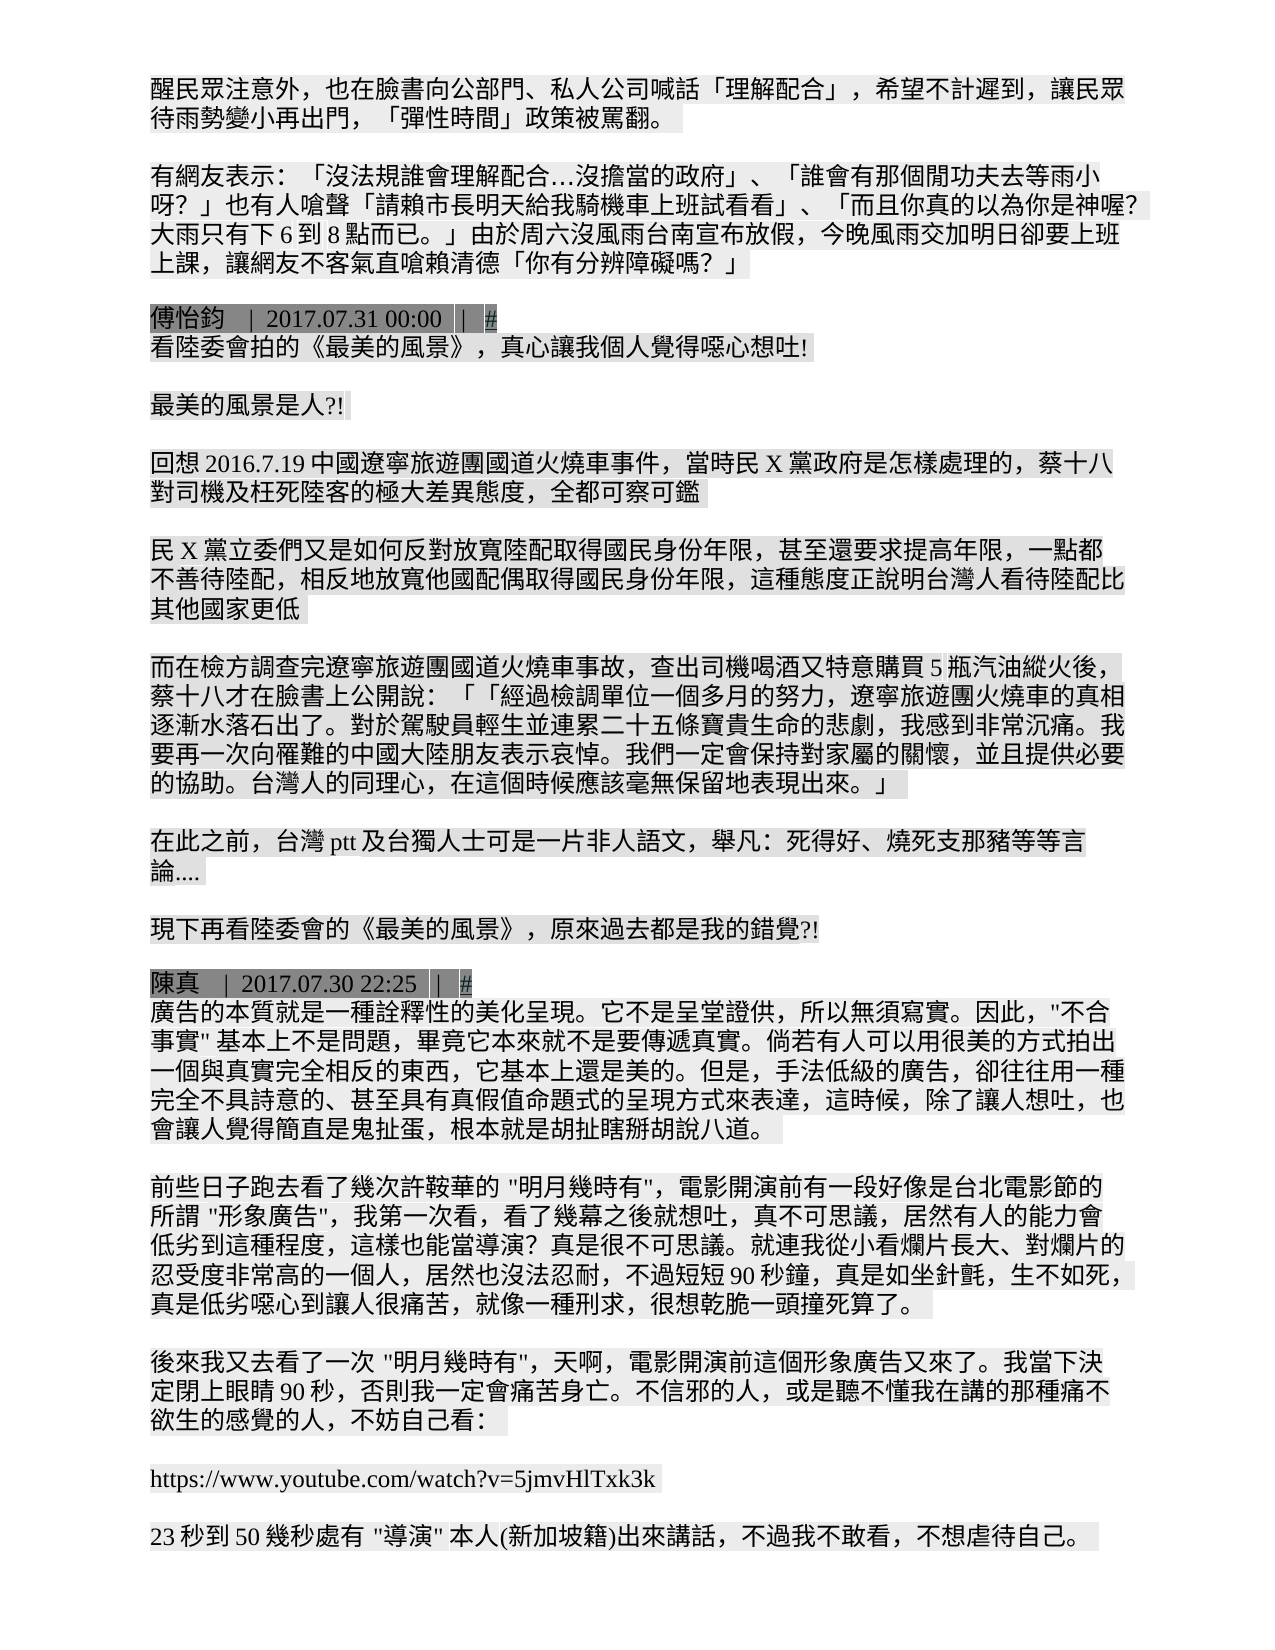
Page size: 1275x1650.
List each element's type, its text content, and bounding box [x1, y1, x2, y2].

text 看陸委會拍的《最美的風景》，真心讓我個人覺得噁心想吐! 最美的風景是人?! 回想2016.7.19中國遼寧旅遊團國道火燒車事件，當時民X黨政府是怎樣處理的，蔡十八對司機及枉死陸客的極大差異態度，全都可察可鑑 民X黨立委們又是如何反對放寬陸配取得國民身份年限，甚至還要求提高年限，一點都不善待陸配，相反地放寬他國配偶取得國民身份年限，這種態度正說明台灣人看待陸配比其他國家更低 而在檢方調查完遼寧旅遊團國道火燒車事故，查出司機喝酒又特意購買5瓶汽油縱火後，蔡十八才在臉書上公開說：「「經過檢調單位一個多月的努力，遼寧旅遊團火燒車的真相逐漸水落石出了。對於駕駛員輕生並連累二十五條寶貴生命的悲劇，我感到非常沉痛。我要再一次向罹難的中國大陸朋友表示哀悼。我們一定會保持對家屬的關懷，並且提供必要的協助。台灣人的同理心，在這個時候應該毫無保留地表現出來。」 在此之前，台灣ptt及台獨人士可是一片非人語文，舉凡：死得好、燒死支那豬等等言論.... 現下再看陸委會的《最美的風景》，原來過去都是我的錯覺?! [150, 333, 1125, 944]
text 廣告的本質就是一種詮釋性的美化呈現。它不是呈堂證供，所以無須寫實。因此，"不合事實" 基本上不是問題，畢竟它本來就不是要傳遞真實。倘若有人可以用很美的方式拍出一個與真實完全相反的東西，它基本上還是美的。但是，手法低級的廣告，卻往往用一種完全不具詩意的、甚至具有真假值命題式的呈現方式來表達，這時候，除了讓人想吐，也會讓人覺得簡直是鬼扯蛋，根本就是胡扯瞎掰胡說八道。 前些日子跑去看了幾次許鞍華的 "明月幾時有"，電影開演前有一段好像是台北電影節的所謂 "形象廣告"，我第一次看，看了幾幕之後就想吐，真不可思議，居然有人的能力會低劣到這種程度，這樣也能當導演？真是很不可思議。就連我從小看爛片長大、對爛片的忍受度非常高的一個人，居然也沒法忍耐，不過短短90秒鐘，真是如坐針氈，生不如死，真是低劣噁心到讓人很痛苦，就像一種刑求，很想乾脆一頭撞死算了。 後來我又去看了一次 "明月幾時有"，天啊，電影開演前這個形象廣告又來了。我當下決定閉上眼睛90秒，否則我一定會痛苦身亡。不信邪的人，或是聽不懂我在講的那種痛不欲生的感覺的人，不妨自己看： https://www.youtube.com/watch?v=5jmvHlTxk3k 23秒到50幾秒處有 "導演" 本人(新加坡籍)出來講話，不過我不敢看，不想虐待自己。 https://www.youtube.com/watch?v=i40CdTKBbp0 回到陸委會那段讓人想自殺的影片。所謂 "作品" 是這樣一種東西，它跟作者是分不開的，就像你沒法把你的影子留在家裏而肉體單獨出門一樣，所謂如影隨形，什麼樣的人，什麼樣的氣味，必然就會產生什麼樣的作品。而且，這個 "人" 往往很難擺脫他所處的社會帶給他的影響。 像這樣一個廣告，你一定馬上就能猜出這八成是台灣人拍的，而且八成是個女性，因為從作品中你就能聞到濃濃的台灣味，濃濃的台式眼光。 看過我寫的 "印度之旅" 的人應該還記得那個滿口 "甩哥美女" (帥哥美女)的印度導遊，他一整個星期，每天從早到晚就是 "甩哥美女" 不離口，就連去恆河看當地人朝聖淨身，他都會跟全車的台灣遊客說 "現在要帶你們去看甩哥美女洗澡"；來到市容較乾淨的新德里，就說 "這裏的甩哥美女滿街都是，保證讓你們看得眼睛都捨不得閉上"；來到千年古代性廟，就說要 "帶大家來看甩哥的小弟弟插入美女的小妹妹"，從頭到尾就是一直講甩哥美女甩哥美女甩哥美女甩哥美女甩哥美女甩哥美女甩哥美女甩哥美女甩哥美女甩哥美女甩哥美女甩哥美女甩哥美女甩哥美女甩哥美女甩哥美女甩哥美女甩哥美女。 讓我感到很不可思議的是，台灣人竟然都好開心，而且同樣也一直圍繞著甩哥美女甩哥美女甩哥美女甩哥美女甩哥美女甩哥美女甩哥美女甩哥美女甩哥美女甩哥美女甩哥美女甩哥美女甩哥美女甩哥美女甩哥美女甩哥美女甩哥美女的話題。 當然，這是稍微有點極端的例子，不過，骨子裏反映出來的卻是一種典型的台灣人眼光，台灣人看世界的方式。你看，女生只要去歐洲旅遊，一談起來，往往就是 "有沒有帥哥來搭訕？" 啦、有沒有 "豔遇" 啦等等這一類的必然話題，或是展示一大堆她和路邊所謂帥哥的合照或偷拍(只要是西方人，一律是帥哥)。 陸委會這部毫無形象可言的形象廣告也是如此，它只是傳達了台灣人的一種典型的窩囊猥瑣心態，一種典型的膜拜西方的眼光，差別只是在這片子中，台灣人取代了西方人的位置，而大陸人則成為台灣人，矮了一大截地仰慕著台灣人。 台灣人來到西方世界或日本，基本上就是這副德性，非常猥瑣窩囊缺乏文化。在這個意義上，這部形象廣告其實是很寫實的，因為它如實呈現了台灣人非常令人難受的一種窩囊氣味和看待世界的猥瑣眼光。 可是，大陸人基本上並不是秉持這樣一種窩囊猥瑣的眼光在看世界(至少我從未見過)。大陸人是很猛的，充滿大國自信的，更不用說來自北京了；大陸人又不是井底之蛙，什麼世面沒見過？怎麼可能那麼猥瑣窩囊，更不用說怎麼可能崇拜台灣人，那真的是會笑死人。怎麼會有人連這麼顯而易見的一點自知之明或病識感也沒有，難道還真以為 "全世界都在看著台灣"(台灣的政治洗腦用詞)，全世界都仰慕著台灣？ 老實說，台灣是我走遍許多國家所看過最不友善、文化水平最低、文明素質最差的社會之一。 至於台灣人最愛自我陶醉的 "友善"，只有三個功用與發生時機： 一，針對 "自己人" (例如鄰居)很友善。只要不是涉及實質利害，勉強算 "友善"。不過，切記！那往往是表面，背後往往不是如此。 二，針對強者，更是特別 "友善"，跪下來舔都還求之不得。 三，藉以滿足一種 "我很不錯喔"、"我比你厲害哦" 的虛榮。 可是，若是台灣人心目中的弱者，例如外勞、窮人、老人、殘障人士、看起來事業無成的人，或是有求於我的人等等等，那麼，台灣簡直就是人間地獄，非常非常不友善，充滿敵意與厭惡，彷彿你是一個什麼髒東西似的。 在陸委會這部形象廣告裏，企圖傳達一點，那就是：台灣人好棒！(潛台詞：台灣人不是中國人。)台灣社會好棒！好文明！好溫馨！好自由！好多元！好開放！好平等！而中國人則矮我們一大截，中國社會很恐怖很落後很野蠻很不平等很封閉。因此，活在中國社會需要勇氣，而且會被踐踏，但是活在台灣根本不需要勇氣，大家都好溫暖哦，好爽好溫馨哦，而且每個人的能力不分男女都能夠充份發揮！因此，中國人當然會如此仰慕我們。 在日常生活中，我經常遇到無數相信這類傻話的年輕人，常感無言。他們就像井底之蛙那樣，活在不見天日的井底，完全活在謊言之中而不知今夕何夕。 [150, 998, 1125, 1551]
text 陳真 | 2017.07.30 22:25 | # [150, 969, 1125, 998]
text 傅怡鈞 | 2017.07.31 00:00 | # [150, 304, 1125, 333]
text 這混蛋大概是腦子進水了。他竟然連明天幾點到幾點會下大雨都能事先知道得一清二楚似的。 如果遲到沒關係，那何必上班？有人上班，有人不上班，有人八點到，有人十點多雨停了才來，這樣公司能運作嗎？ 如果是開刀，麻醉醫師八點先來了，接著等一小時，操刀醫師九點半也來了，肚子也剖了，但是護士卻少兩個，十一點才會來，現在是怎樣？重新再麻一次？還是肚子先縫上等護士來齊了再說？ 工廠開工更不可能三三兩兩姍姍來遲，若是開公車或開飛機呢，到底是幾點才要出發？等十點雨停了再看看司機來了沒嗎？ 每次颱風，等這混蛋宣布要不要放假總是特別痛苦，而且經常放一半，上午冒狂風出門，中午冒暴雨趕回家，讓你體會颱風的滋味。有一回，我從家裏出門，開了一小時的車，竟然才開了三百公尺，平均一分鐘開五公尺，比蝸牛走路快一些。 為什麼塞車塞成這樣，因為風雨交加，整條街道全是突然知道要上半天班的人潮，堵爆了。中午時又再塞一小時，一些機車在街上表演特技，被強風吹得東倒西歪，能全身而退者，全屬運氣好。若是得騎機車送小孩上學的爸媽或阿公阿嬤更慘，疲於奔命，簡直就是在風雨中玩命，完成不可能的任務。 南部綠營政客們(特別是台南這位賴啥咪)似乎特別害怕得罪資方，因此，能不放假就不放假，想盡辦法就是不放假，畢竟金主得罪不起，而且別人家的小孩死不完。 陳真 2017. 07. 30. ================ 要雇主配合「不計遲到」 賴神被罵翻 三立新聞網 2017年7月30日 政治中心／綜合報導 尼莎颱風前腳剛走，海棠後腳接著來，明（31）日全台僅高雄市、屏東縣停班停課。台南市長賴清德在今晚宣布明日正常上班課，唯上午6時到8時上班時間雨勢可能仍大，提醒民眾可待雨勢變小再出門，遭到民眾灌爆臉書。 海棠颱風夾帶西南氣流襲台，預計將影響南台灣到明日清晨，晚間雖然台南也籠罩在風雨之下，但市府發布明日正常上班上課。不過，明日一早恐仍會有較大雨勢，賴清德除了提醒民眾注意外，也在臉書向公部門、私人公司喊話「理解配合」，希望不計遲到，讓民眾待雨勢變小再出門，「彈性時間」政策被罵翻。 有網友表示：「沒法規誰會理解配合…沒擔當的政府」、「誰會有那個閒功夫去等雨小呀？」也有人嗆聲「請賴市長明天給我騎機車上班試看看」、「而且你真的以為你是神喔？大雨只有下6到8點而已。」由於周六沒風雨台南宣布放假，今晚風雨交加明日卻要上班上課，讓網友不客氣直嗆賴清德「你有分辨障礙嗎？」 [150, 75, 1125, 279]
